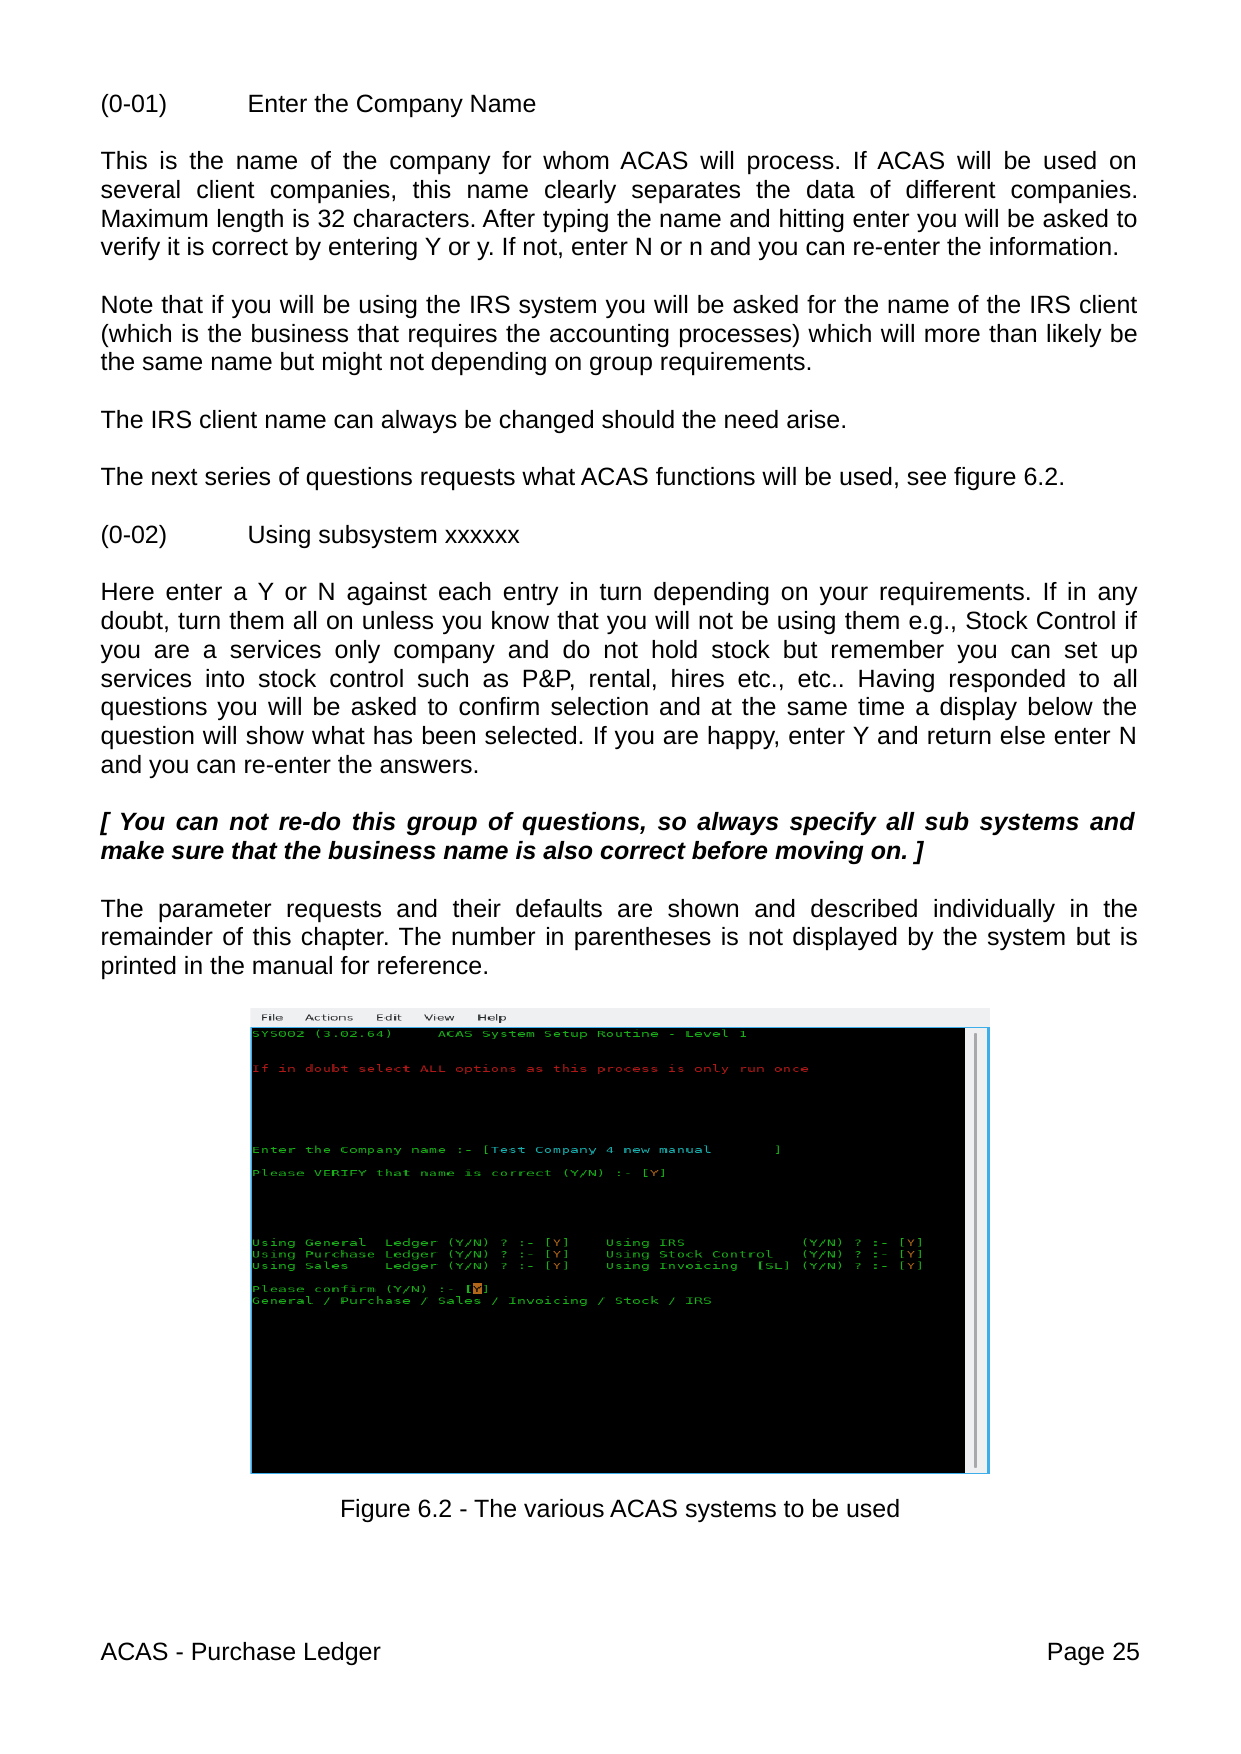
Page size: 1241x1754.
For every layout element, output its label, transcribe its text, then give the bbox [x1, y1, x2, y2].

picture [250, 1008, 990, 1474]
text The parameter requests and their defaults are shown and described individually in the remainder of this chapter. The number in parentheses is not displayed by the system but is printed in the manual for reference. [100, 893, 1140, 980]
text Note that if you will be using the IRS system you will be asked for the name of the IRS client (which is the business that requires the accounting processes) which will more than likely be the same name but might not depending on group requirements. [100, 290, 1140, 376]
text The next series of questions requests what ACAS functions will be used, see figure 6.2. [100, 462, 1140, 491]
text This is the name of the company for whom ACAS will process. If ACAS will be used on several client companies, this name clearly separates the data of different companies. Maximum length is 32 characters. After typing the name and hitting enter you will be asked to verify it is correct by entering Y or y. If not, enter N or n and you can re-enter the information. [100, 146, 1140, 261]
text Figure 6.2 - The various ACAS systems to be used [100, 1493, 1140, 1522]
text The IRS client name can always be changed should the need arise. [100, 405, 1140, 433]
text [ You can not re-do this group of questions, so always specify all sub systems and make sure that the business name is also correct before moving on. ] [100, 807, 1140, 865]
text (0-02) Using subsystem xxxxxx [100, 520, 1140, 548]
text (0-01) Enter the Company Name [100, 88, 1140, 117]
text Here enter a Y or N against each entry in turn depending on your requirements. If in any doubt, turn them all on unless you know that you will not be using them e.g., Stock Control if you are a services only company and do not hold stock but remember you can set up services into stock control such as P&P, rental, hires etc., etc.. Having responded to all questions you will be asked to confirm selection and at the same time a display below the question will show what has been selected. If you are happy, enter Y and return else enter N and you can re-enter the answers. [100, 577, 1140, 778]
